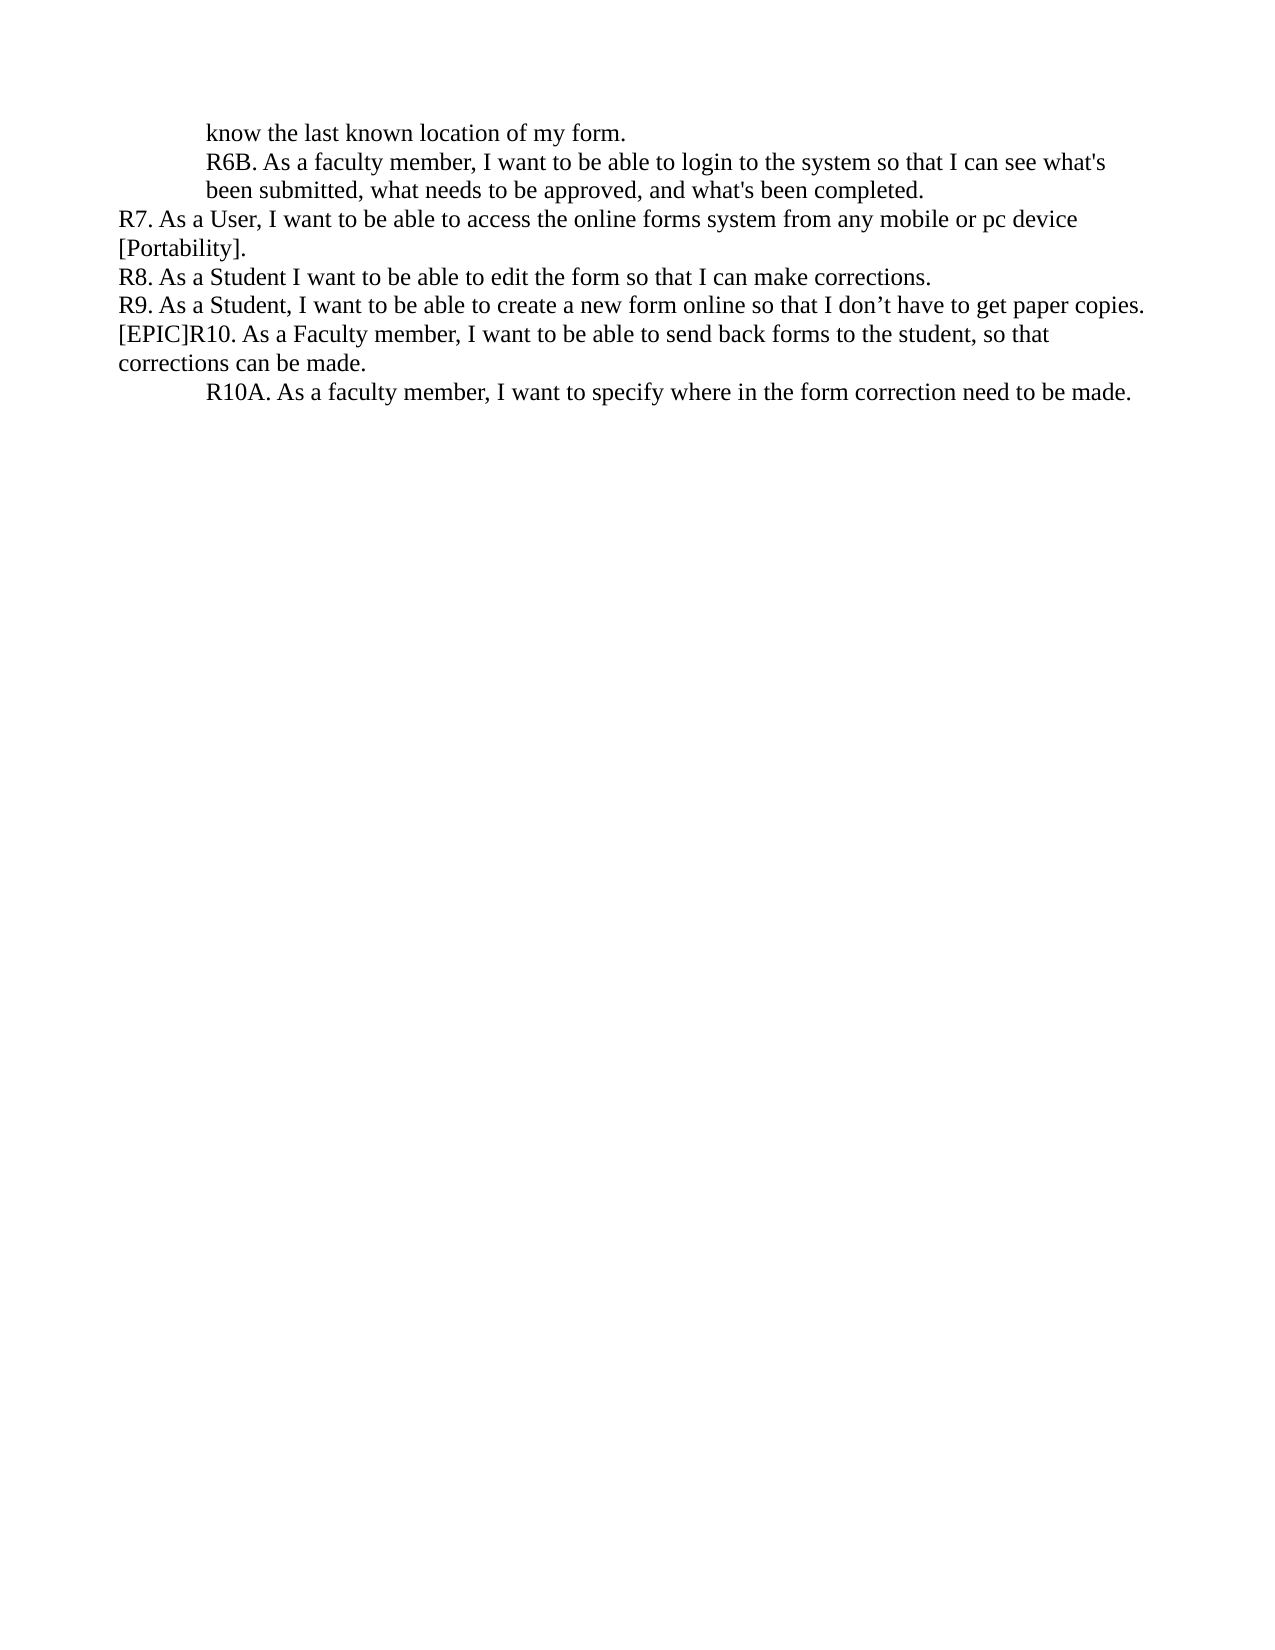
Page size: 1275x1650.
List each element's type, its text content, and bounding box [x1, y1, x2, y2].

text R9. As a Student, I want to be able to create a new form online so that I don’t have to get paper copies. [118, 291, 1157, 319]
text [EPIC]R10. As a Faculty member, I want to be able to send back forms to the student, so that corrections can be made. [118, 319, 1157, 377]
text know the last known location of my form. [206, 118, 1157, 147]
text R10A. As a faculty member, I want to specify where in the form correction need to be made. [206, 377, 1157, 406]
text R7. As a User, I want to be able to access the online forms system from any mobile or pc device [Portability]. [118, 204, 1157, 262]
text R8. As a Student I want to be able to edit the form so that I can make corrections. [118, 262, 1157, 291]
text R6B. As a faculty member, I want to be able to login to the system so that I can see what's been submitted, what needs to be approved, and what's been completed. [206, 147, 1157, 204]
